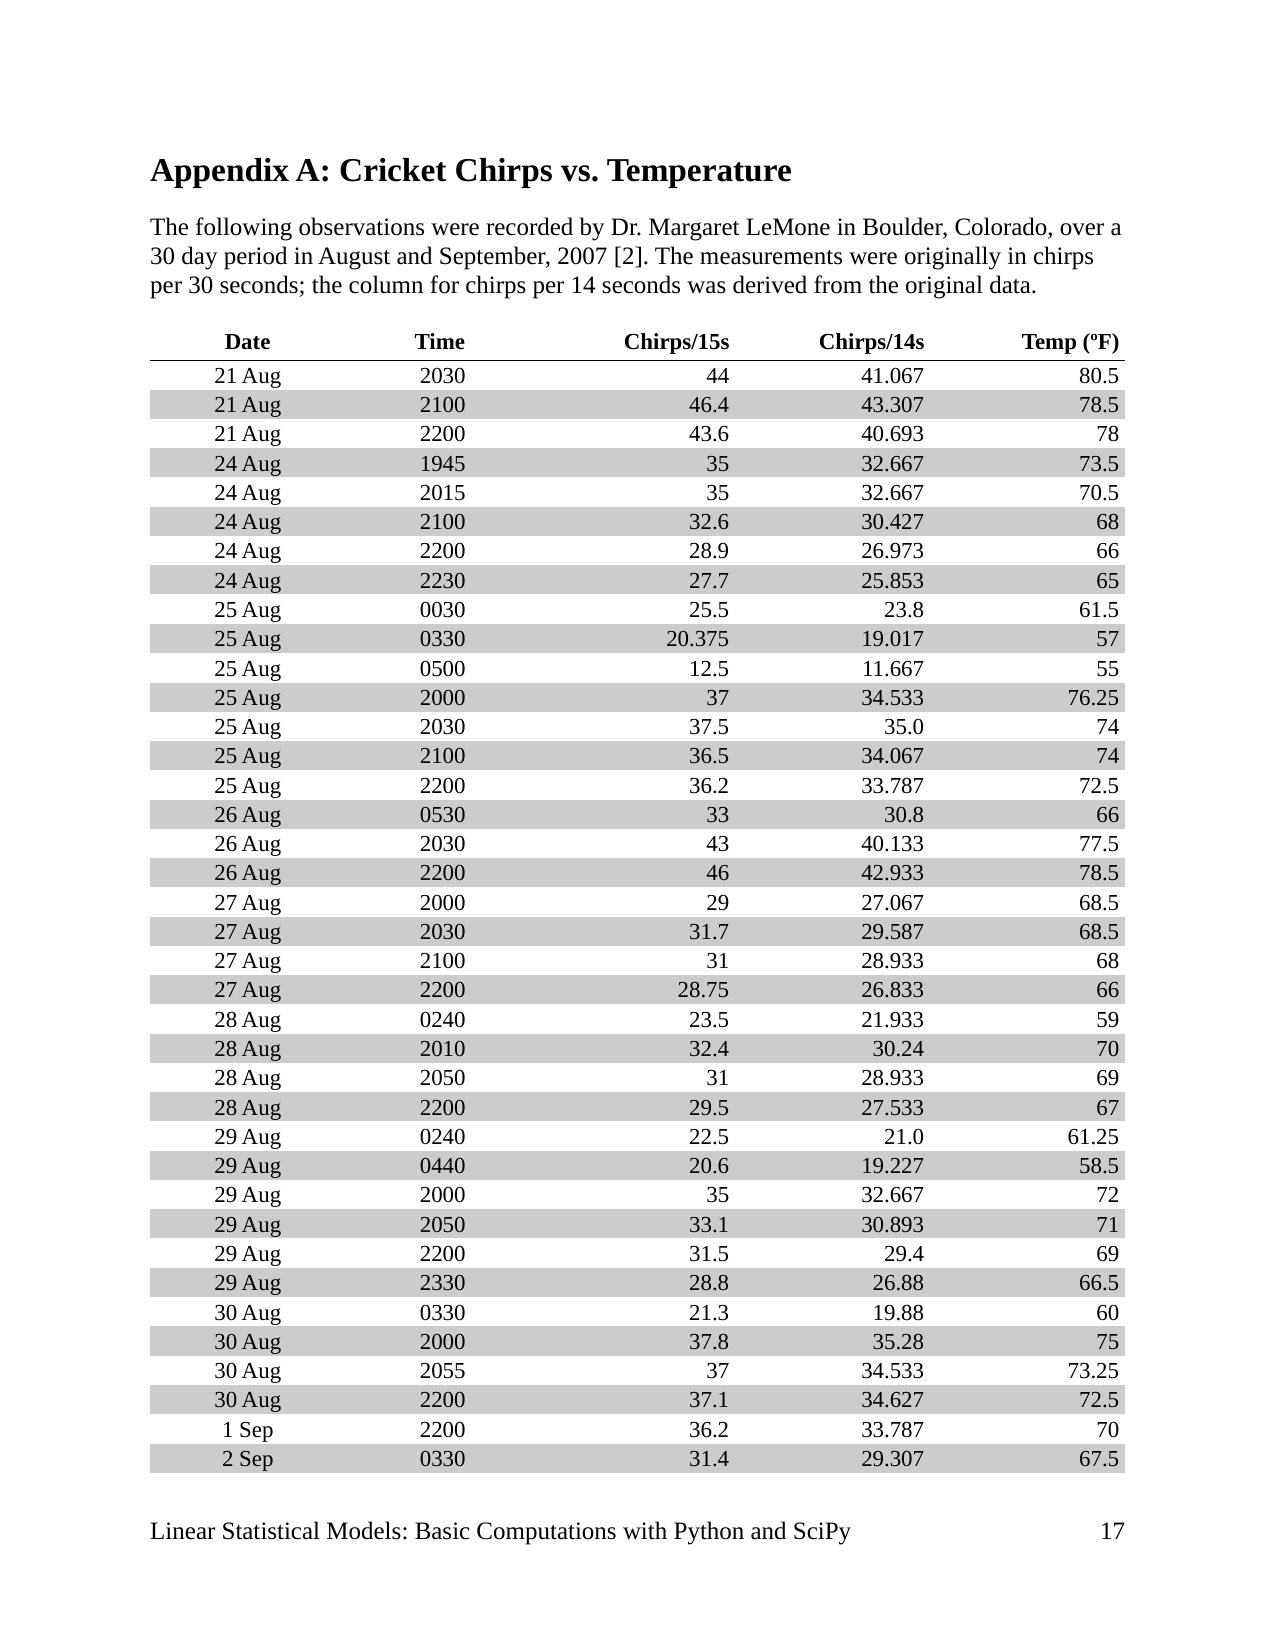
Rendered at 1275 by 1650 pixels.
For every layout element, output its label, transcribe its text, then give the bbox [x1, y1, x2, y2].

table_cell 72.5 [930, 770, 1125, 799]
table_cell 25 Aug [150, 595, 345, 624]
table_cell 0530 [345, 800, 540, 829]
table_cell 1945 [345, 448, 540, 477]
table_cell 59 [930, 1004, 1125, 1034]
table_header Chirps/15s [540, 323, 735, 360]
table_cell 27.067 [735, 887, 930, 917]
table_cell 2200 [345, 858, 540, 887]
table_cell 29 [540, 887, 735, 917]
table_cell 37.8 [540, 1326, 735, 1356]
table_cell 25 Aug [150, 741, 345, 770]
table_cell 24 Aug [150, 507, 345, 536]
table_cell 2200 [345, 536, 540, 565]
table_cell 71 [930, 1209, 1125, 1238]
table_cell 74 [930, 712, 1125, 741]
table_cell 23.5 [540, 1004, 735, 1034]
table_cell 27 Aug [150, 946, 345, 975]
table_cell 40.133 [735, 829, 930, 858]
table_cell 68 [930, 946, 1125, 975]
table_cell 20.6 [540, 1151, 735, 1180]
table_cell 36.2 [540, 1414, 735, 1443]
table_cell 19.017 [735, 624, 930, 653]
table_cell 28.75 [540, 975, 735, 1004]
table_cell 66 [930, 536, 1125, 565]
table_cell 35 [540, 478, 735, 507]
table_cell 29.307 [735, 1444, 930, 1473]
table_cell 2200 [345, 975, 540, 1004]
table_cell 24 Aug [150, 448, 345, 477]
table_cell 70 [930, 1034, 1125, 1063]
table_cell 2000 [345, 683, 540, 712]
subtitle : Cricket Chirps vs. Temperature [150, 150, 1125, 188]
table_cell 27 Aug [150, 917, 345, 946]
table_cell 37.1 [540, 1385, 735, 1414]
table_cell 25 Aug [150, 624, 345, 653]
table_cell 0330 [345, 1297, 540, 1326]
table_header Time [345, 323, 540, 360]
table_cell 78.5 [930, 858, 1125, 887]
table_cell 32.6 [540, 507, 735, 536]
table_cell 68 [930, 507, 1125, 536]
table_cell 2000 [345, 887, 540, 917]
table_cell 2030 [345, 712, 540, 741]
table_cell 67.5 [930, 1444, 1125, 1473]
table_cell 21.3 [540, 1297, 735, 1326]
table_cell 28.933 [735, 946, 930, 975]
table_cell 27.7 [540, 565, 735, 594]
table_cell 2000 [345, 1180, 540, 1209]
table_cell 68.5 [930, 887, 1125, 917]
table_cell 2330 [345, 1268, 540, 1297]
table_cell 21.933 [735, 1004, 930, 1034]
table_cell 0500 [345, 653, 540, 682]
table_cell 68.5 [930, 917, 1125, 946]
table_cell 31.7 [540, 917, 735, 946]
table_cell 21 Aug [150, 361, 345, 390]
table_cell 72 [930, 1180, 1125, 1209]
table_cell 2200 [345, 1239, 540, 1268]
table_cell 41.067 [735, 361, 930, 390]
table_cell 29 Aug [150, 1239, 345, 1268]
table_cell 76.25 [930, 683, 1125, 712]
table_cell 21 Aug [150, 419, 345, 448]
table_cell 2030 [345, 829, 540, 858]
text The following observations were recorded by Dr. Margaret LeMone in Boulder, Colorado, over a 30 day period in August and September, 2007 [2]. The measurements were originally in chirps per 30 seconds; the column for chirps per 14 seconds was derived from the original data. [150, 212, 1125, 298]
table_cell 66 [930, 975, 1125, 1004]
table_cell 2015 [345, 478, 540, 507]
table_cell 61.25 [930, 1121, 1125, 1151]
table_cell 24 Aug [150, 565, 345, 594]
table_cell 60 [930, 1297, 1125, 1326]
table_cell 57 [930, 624, 1125, 653]
table_cell 75 [930, 1326, 1125, 1356]
table_cell 58.5 [930, 1151, 1125, 1180]
table_cell 34.067 [735, 741, 930, 770]
table_cell 78.5 [930, 390, 1125, 419]
table_cell 30 Aug [150, 1297, 345, 1326]
table_cell 0240 [345, 1121, 540, 1151]
table_cell 32.667 [735, 1180, 930, 1209]
table_cell 19.227 [735, 1151, 930, 1180]
table_cell 40.693 [735, 419, 930, 448]
table_cell 25.853 [735, 565, 930, 594]
table_cell 2030 [345, 917, 540, 946]
table_cell 35 [540, 1180, 735, 1209]
table_cell 26 Aug [150, 829, 345, 858]
table_cell 2000 [345, 1326, 540, 1356]
table_cell 33.1 [540, 1209, 735, 1238]
table_cell 2200 [345, 1414, 540, 1443]
table_cell 34.533 [735, 683, 930, 712]
table_cell 61.5 [930, 595, 1125, 624]
table_cell 0240 [345, 1004, 540, 1034]
table_header Date [150, 323, 345, 360]
table_cell 30 Aug [150, 1385, 345, 1414]
table_cell 27 Aug [150, 975, 345, 1004]
table_cell 25 Aug [150, 683, 345, 712]
table_cell 2100 [345, 390, 540, 419]
table_cell 30 Aug [150, 1356, 345, 1385]
table_cell 2100 [345, 507, 540, 536]
table_cell 30.24 [735, 1034, 930, 1063]
table_cell 46.4 [540, 390, 735, 419]
table_cell 28.8 [540, 1268, 735, 1297]
table_cell 22.5 [540, 1121, 735, 1151]
table_cell 35 [540, 448, 735, 477]
table_cell 32.667 [735, 478, 930, 507]
table_cell 67 [930, 1092, 1125, 1121]
table_cell 32.667 [735, 448, 930, 477]
table_cell 29.4 [735, 1239, 930, 1268]
table_cell 36.2 [540, 770, 735, 799]
table_cell 25 Aug [150, 712, 345, 741]
table_cell 24 Aug [150, 536, 345, 565]
table_cell 72.5 [930, 1385, 1125, 1414]
table_cell 2200 [345, 770, 540, 799]
table_cell 19.88 [735, 1297, 930, 1326]
table_cell 2050 [345, 1063, 540, 1092]
table_cell 2030 [345, 361, 540, 390]
table_cell 77.5 [930, 829, 1125, 858]
table_cell 34.627 [735, 1385, 930, 1414]
table_cell 26 Aug [150, 858, 345, 887]
table_cell 66 [930, 800, 1125, 829]
table_cell 2200 [345, 1385, 540, 1414]
table_cell 69 [930, 1063, 1125, 1092]
table_cell 28.933 [735, 1063, 930, 1092]
table_cell 29 Aug [150, 1180, 345, 1209]
table_cell 23.8 [735, 595, 930, 624]
table_cell 27 Aug [150, 887, 345, 917]
table_cell 29 Aug [150, 1151, 345, 1180]
table_cell 21 Aug [150, 390, 345, 419]
table_cell 30.893 [735, 1209, 930, 1238]
table_cell 28 Aug [150, 1063, 345, 1092]
table_cell 73.25 [930, 1356, 1125, 1385]
table_cell 74 [930, 741, 1125, 770]
table_cell 31 [540, 1063, 735, 1092]
table_cell 43 [540, 829, 735, 858]
table_cell 65 [930, 565, 1125, 594]
table_cell 29.5 [540, 1092, 735, 1121]
table_cell 70 [930, 1414, 1125, 1443]
table_cell 24 Aug [150, 478, 345, 507]
table_cell 28 Aug [150, 1092, 345, 1121]
table_cell 28 Aug [150, 1034, 345, 1063]
table_cell 29 Aug [150, 1209, 345, 1238]
table_cell 66.5 [930, 1268, 1125, 1297]
table_cell 20.375 [540, 624, 735, 653]
table_cell 37 [540, 1356, 735, 1385]
table_cell 29.587 [735, 917, 930, 946]
table_cell 33 [540, 800, 735, 829]
table_cell 12.5 [540, 653, 735, 682]
table_cell 35.28 [735, 1326, 930, 1356]
table_cell 2055 [345, 1356, 540, 1385]
table_cell 43.307 [735, 390, 930, 419]
table_cell 43.6 [540, 419, 735, 448]
table_cell 69 [930, 1239, 1125, 1268]
table_cell 26 Aug [150, 800, 345, 829]
table_cell 37.5 [540, 712, 735, 741]
table_cell 27.533 [735, 1092, 930, 1121]
table_cell 2 Sep [150, 1444, 345, 1473]
table_cell 0030 [345, 595, 540, 624]
table_header Chirps/14s [735, 323, 930, 360]
table_cell 29 Aug [150, 1121, 345, 1151]
table_cell 31.4 [540, 1444, 735, 1473]
table_cell 70.5 [930, 478, 1125, 507]
table_cell 25 Aug [150, 770, 345, 799]
table_cell 0330 [345, 1444, 540, 1473]
table_cell 78 [930, 419, 1125, 448]
table_cell 26.88 [735, 1268, 930, 1297]
table_cell 11.667 [735, 653, 930, 682]
table_cell 25 Aug [150, 653, 345, 682]
table_cell 33.787 [735, 1414, 930, 1443]
table_cell 2200 [345, 419, 540, 448]
table_cell 21.0 [735, 1121, 930, 1151]
table_cell 80.5 [930, 361, 1125, 390]
table_cell 28 Aug [150, 1004, 345, 1034]
table_cell 46 [540, 858, 735, 887]
table_cell 28.9 [540, 536, 735, 565]
table_cell 31.5 [540, 1239, 735, 1268]
table_cell 73.5 [930, 448, 1125, 477]
table_cell 42.933 [735, 858, 930, 887]
table_cell 30.427 [735, 507, 930, 536]
table_cell 36.5 [540, 741, 735, 770]
table_cell 1 Sep [150, 1414, 345, 1443]
table_cell 2200 [345, 1092, 540, 1121]
table_cell 32.4 [540, 1034, 735, 1063]
table_header Temp (ºF) [930, 323, 1125, 360]
table_cell 2230 [345, 565, 540, 594]
table_cell 25.5 [540, 595, 735, 624]
table_cell 30.8 [735, 800, 930, 829]
table_cell 30 Aug [150, 1326, 345, 1356]
table_cell 0440 [345, 1151, 540, 1180]
table_cell 29 Aug [150, 1268, 345, 1297]
table_cell 2100 [345, 946, 540, 975]
table_cell 37 [540, 683, 735, 712]
table_cell 34.533 [735, 1356, 930, 1385]
table_cell 0330 [345, 624, 540, 653]
table_cell 26.833 [735, 975, 930, 1004]
table_cell 33.787 [735, 770, 930, 799]
table_cell 2050 [345, 1209, 540, 1238]
table_cell 31 [540, 946, 735, 975]
table_cell 44 [540, 361, 735, 390]
table_cell 2100 [345, 741, 540, 770]
table_cell 26.973 [735, 536, 930, 565]
table_cell 2010 [345, 1034, 540, 1063]
table_cell 55 [930, 653, 1125, 682]
table_cell 35.0 [735, 712, 930, 741]
